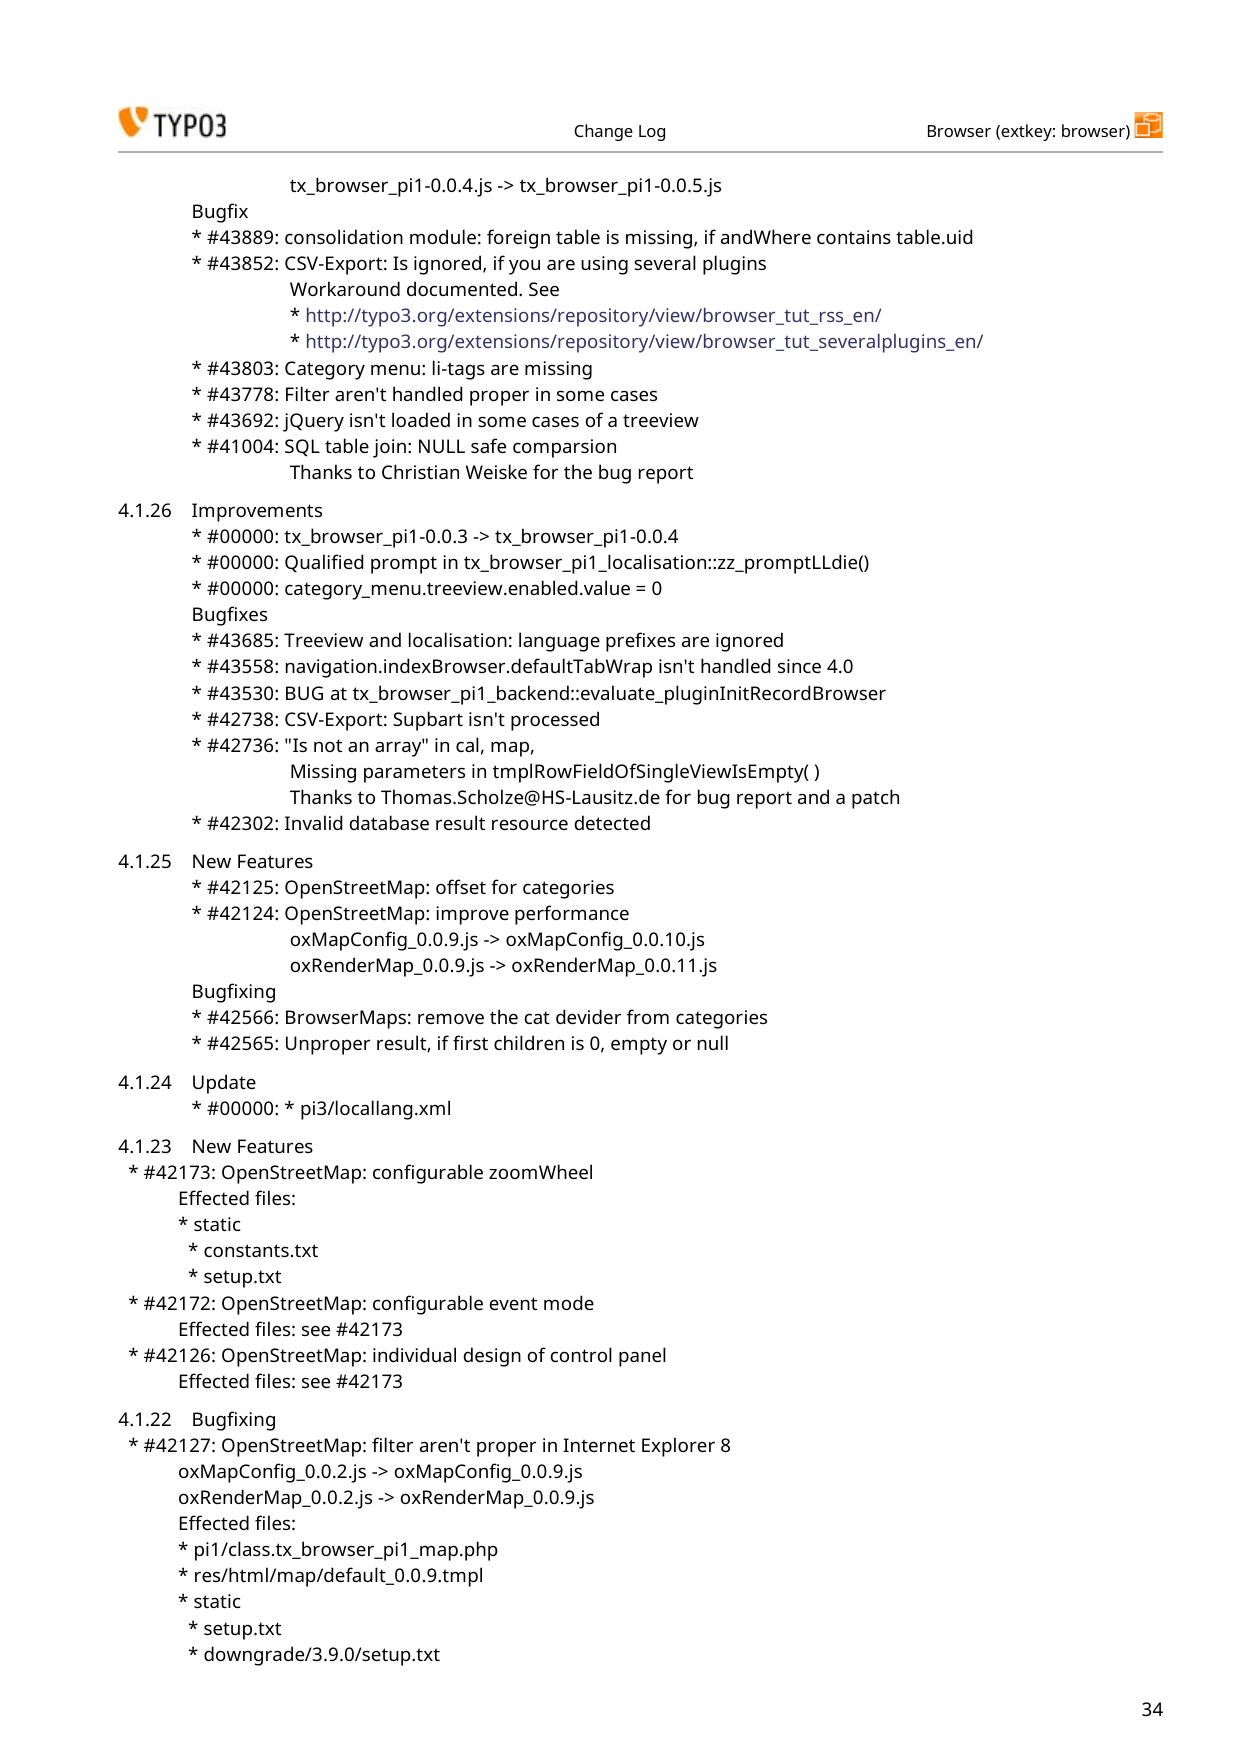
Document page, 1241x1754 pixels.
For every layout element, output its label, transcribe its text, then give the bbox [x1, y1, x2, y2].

text tx_browser_pi1-0.0.4.js -> tx_browser_pi1-0.0.5.js Bugfix * #43889: consolidation module: foreign table is missing, if andWhere contains table.uid * #43852: CSV-Export: Is ignored, if you are using several plugins Workaround documented. See * http://typo3.org/extensions/repository/view/browser_tut_rss_en/ * http://typo3.org/extensions/repository/view/browser_tut_severalplugins_en/ * #43803: Category menu: li-tags are missing * #43778: Filter aren't handled proper in some cases * #43692: jQuery isn't loaded in some cases of a treeview * #41004: SQL table join: NULL safe comparsion Thanks to Christian Weiske for the bug report [118, 172, 1163, 485]
picture [118, 106, 227, 138]
picture [1134, 112, 1163, 138]
text 4.1.26 Improvements * #00000: tx_browser_pi1-0.0.3 -> tx_browser_pi1-0.0.4 * #00000: Qualified prompt in tx_browser_pi1_localisation::zz_promptLLdie() * #00000: category_menu.treeview.enabled.value = 0 Bugfixes * #43685: Treeview and localisation: language prefixes are ignored * #43558: navigation.indexBrowser.defaultTabWrap isn't handled since 4.0 * #43530: BUG at tx_browser_pi1_backend::evaluate_pluginInitRecordBrowser * #42738: CSV-Export: Supbart isn't processed * #42736: "Is not an array" in cal, map, Missing parameters in tmplRowFieldOfSingleViewIsEmpty( ) Thanks to Thomas.Scholze@HS-Lausitz.de for bug report and a patch * #42302: Invalid database result resource detected [118, 497, 1163, 836]
text 4.1.24 Update * #00000: * pi3/locallang.xml [118, 1069, 1163, 1121]
text 4.1.25 New Features * #42125: OpenStreetMap: offset for categories * #42124: OpenStreetMap: improve performance oxMapConfig_0.0.9.js -> oxMapConfig_0.0.10.js oxRenderMap_0.0.9.js -> oxRenderMap_0.0.11.js Bugfixing * #42566: BrowserMaps: remove the cat devider from categories * #42565: Unproper result, if first children is 0, empty or null [118, 848, 1163, 1056]
text 4.1.22 Bugfixing * #42127: OpenStreetMap: filter aren't proper in Internet Explorer 8 oxMapConfig_0.0.2.js -> oxMapConfig_0.0.9.js oxRenderMap_0.0.2.js -> oxRenderMap_0.0.9.js Effected files: * pi1/class.tx_browser_pi1_map.php * res/html/map/default_0.0.9.tmpl * static * setup.txt * downgrade/3.9.0/setup.txt [118, 1406, 1163, 1666]
text 4.1.23 New Features * #42173: OpenStreetMap: configurable zoomWheel Effected files: * static * constants.txt * setup.txt * #42172: OpenStreetMap: configurable event mode Effected files: see #42173 * #42126: OpenStreetMap: individual design of control panel Effected files: see #42173 [118, 1133, 1163, 1394]
